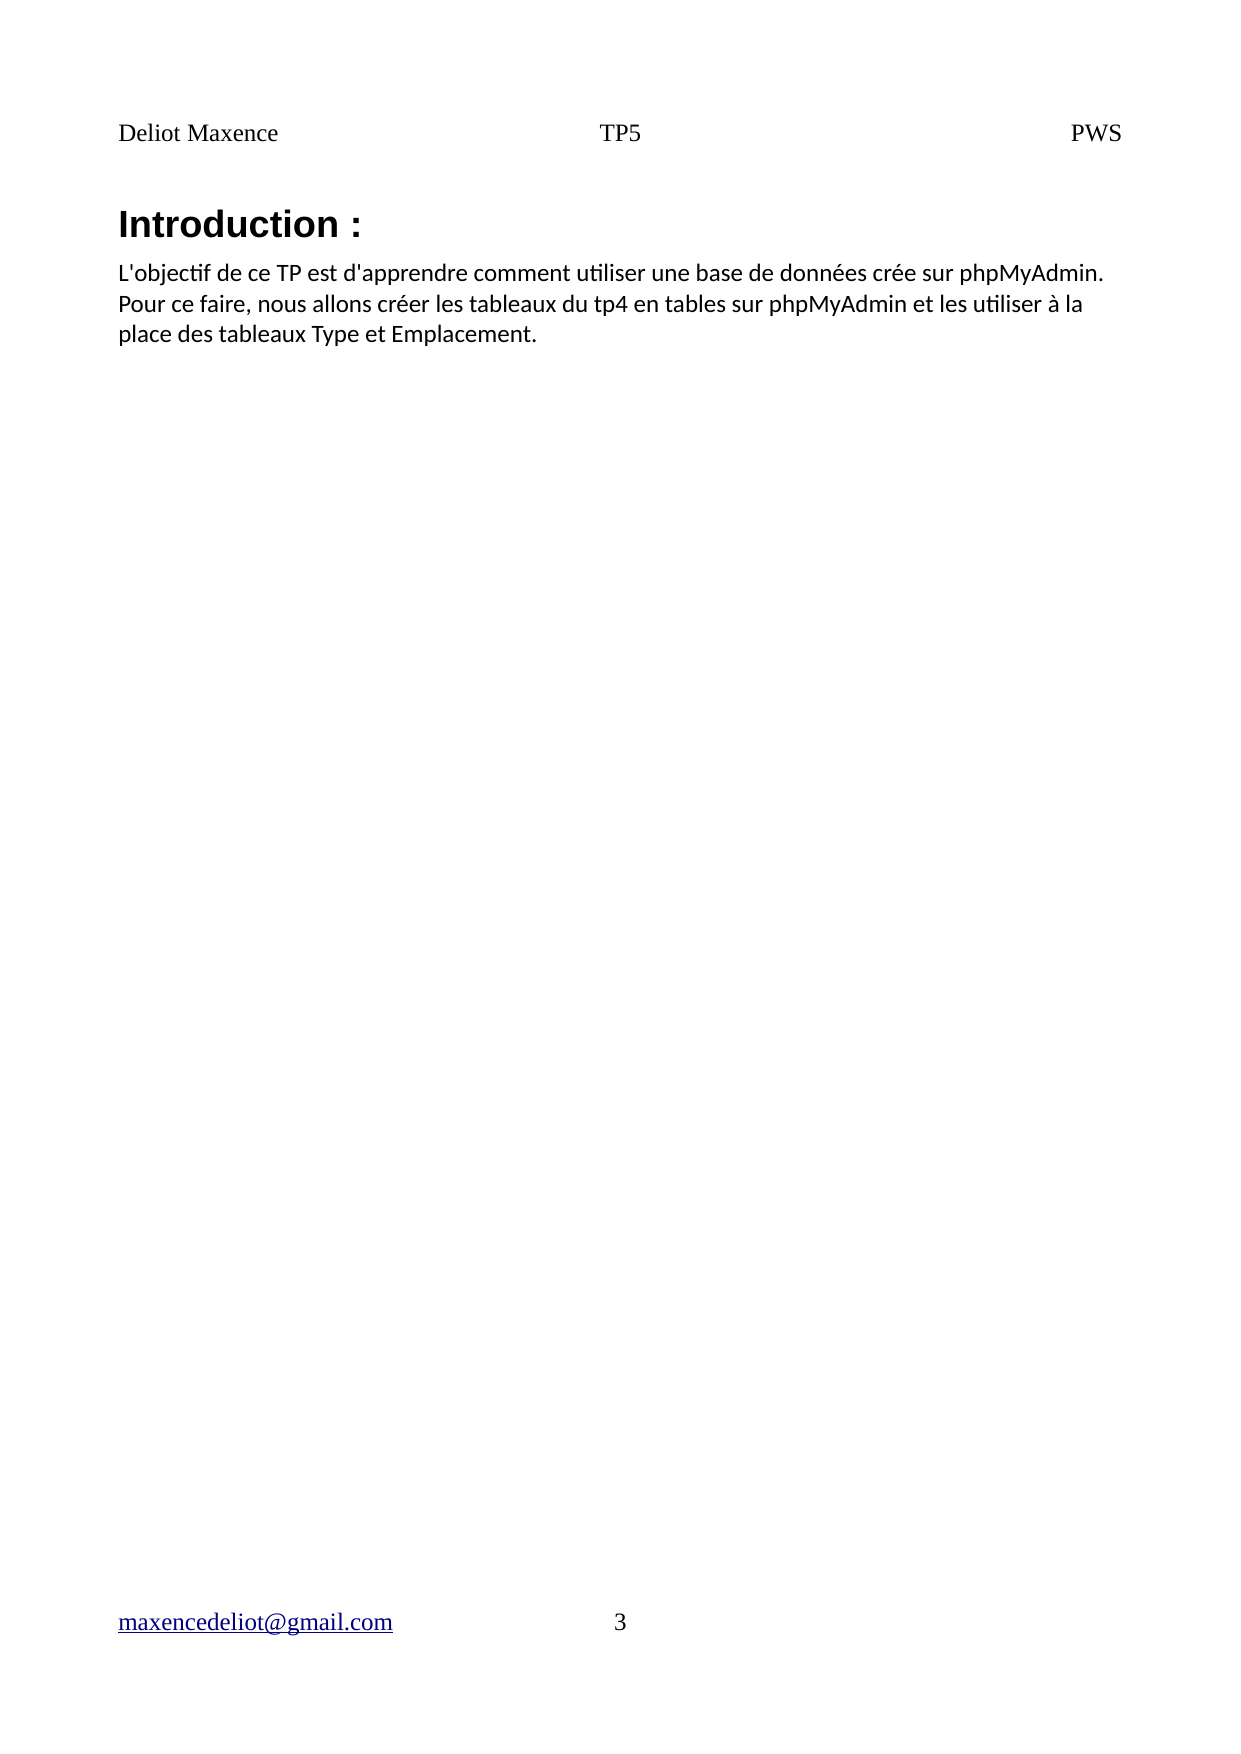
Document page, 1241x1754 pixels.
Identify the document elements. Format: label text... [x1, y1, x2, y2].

subtitle Introduction : [118, 201, 1122, 245]
text L'objectif de ce TP est d'apprendre comment utiliser une base de données crée sur phpMyAdmin. Pour ce faire, nous allons créer les tableaux du tp4 en tables sur phpMyAdmin et les utiliser à la place des tableaux Type et Emplacement. [118, 257, 1122, 349]
